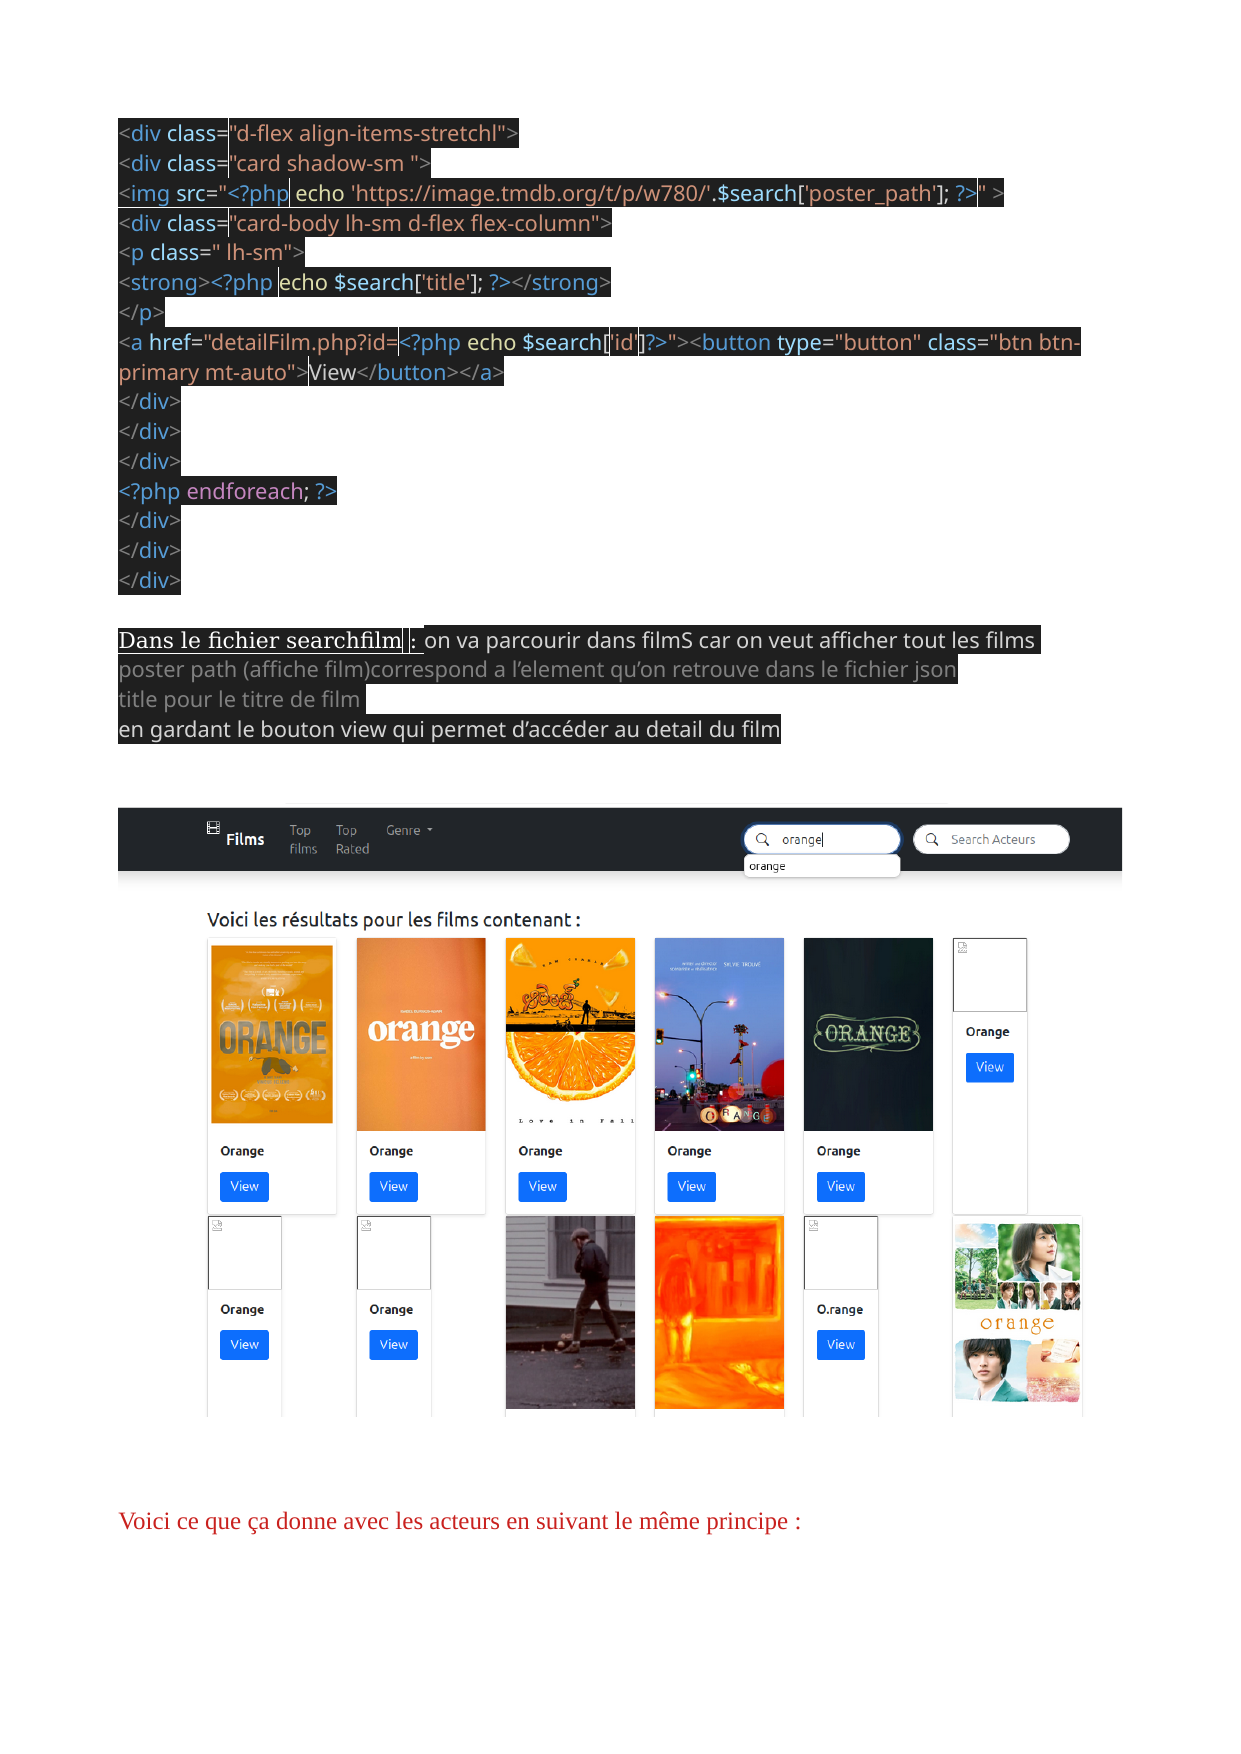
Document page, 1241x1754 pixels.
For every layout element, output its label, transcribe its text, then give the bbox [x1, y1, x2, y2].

text </div> [118, 416, 1122, 446]
text </div> [118, 386, 1122, 416]
picture [118, 803, 1123, 1417]
text </p> [118, 297, 1122, 327]
text poster path (affiche film)correspond a l’element qu’on retrouve dans le fichier json [118, 654, 1122, 684]
text <div class="card shadow-sm "> [118, 148, 1122, 178]
text en gardant le bouton view qui permet d’accéder au detail du film [118, 714, 1122, 744]
text </div> [118, 505, 1122, 535]
text <strong><?php echo $search['title']; ?></strong> [118, 267, 1122, 297]
text </div> [118, 565, 1122, 595]
text <a href="detailFilm.php?id=<?php echo $search['id']?>"><button type="button" class="btn btn-primary mt-auto">View</button></a> [118, 327, 1122, 386]
text </div> [118, 446, 1122, 476]
text <?php endforeach; ?> [118, 476, 1122, 505]
text <div class="d-flex align-items-stretchl"> [118, 118, 1122, 148]
text <img src="<?php echo 'https://image.tmdb.org/t/p/w780/'.$search['poster_path']; ?>" > [118, 178, 1122, 207]
text <div class="card-body lh-sm d-flex flex-column"> [118, 207, 1122, 237]
text <p class=" lh-sm"> [118, 237, 1122, 267]
text Voici ce que ça donne avec les acteurs en suivant le même principe : [118, 1505, 1122, 1535]
text </div> [118, 535, 1122, 565]
text Dans le fichier searchfilm : on va parcourir dans filmS car on veut afficher tout les films [118, 624, 1122, 654]
text title pour le titre de film [118, 684, 1122, 714]
